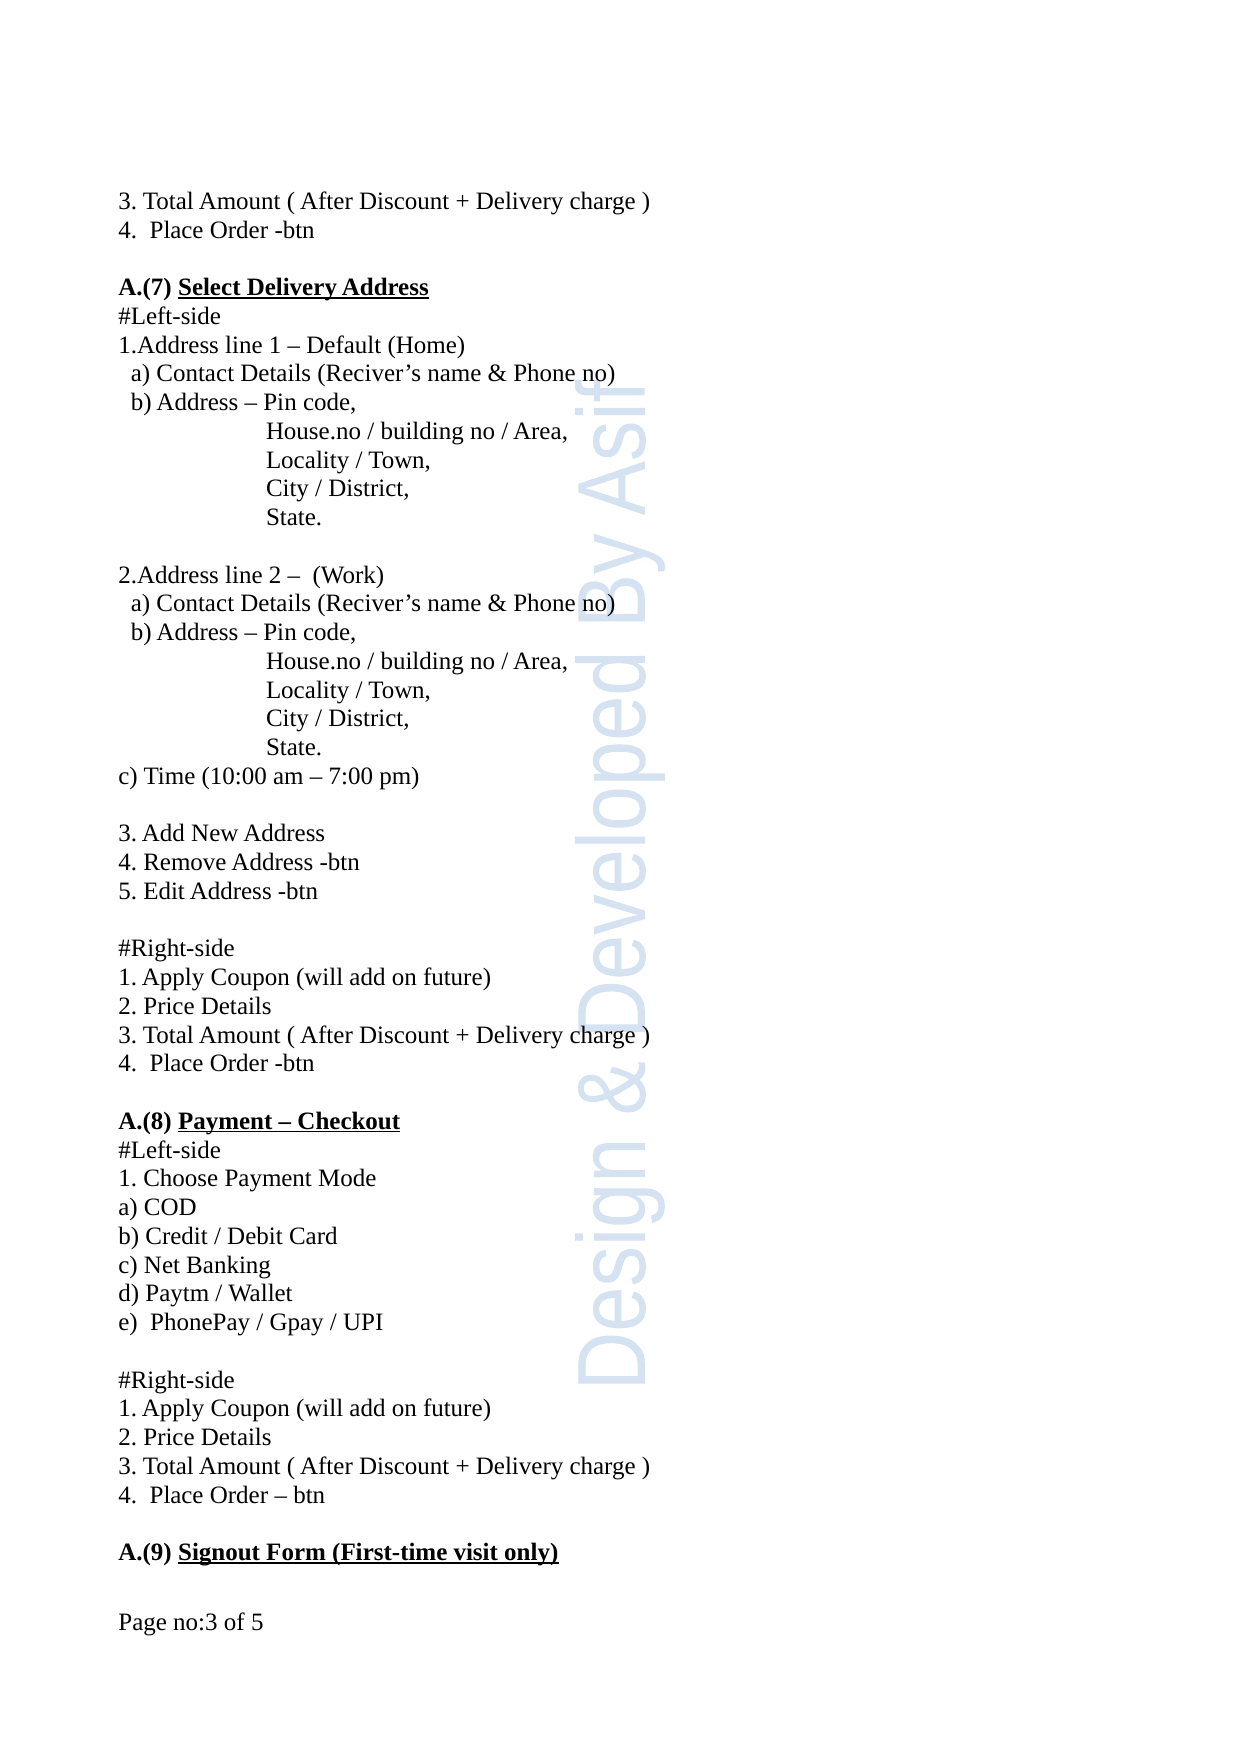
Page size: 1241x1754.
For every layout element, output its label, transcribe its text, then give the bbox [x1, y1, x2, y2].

text e) PhonePay / Gpay / UPI [118, 1307, 1122, 1336]
text b) Credit / Debit Card [118, 1221, 1122, 1250]
text b) Address – Pin code, [118, 617, 1122, 646]
text 5. Edit Address -btn [118, 876, 1122, 905]
text [639, 1250, 1122, 1278]
text House.no / building no / Area, [118, 646, 1122, 675]
text a) Contact Details (Reciver’s name & Phone no) [644, 588, 1122, 617]
text 4. Place Order -btn [118, 215, 1122, 243]
text 2. Price Details [118, 1422, 1122, 1451]
text 1. Choose Payment Mode [118, 1163, 1122, 1192]
text Locality / Town, [118, 675, 1122, 703]
text 3. Total Amount ( After Discount + Delivery charge ) [118, 186, 1122, 215]
text 4. Remove Address -btn [118, 847, 1122, 876]
text b) Address – Pin code, [118, 387, 1122, 416]
text [600, 1250, 622, 1275]
text [639, 1196, 658, 1221]
text 3. Total Amount ( After Discount + Delivery charge ) [118, 1451, 1122, 1480]
text [589, 479, 618, 498]
text a) COD [118, 1192, 599, 1221]
text [659, 1192, 1122, 1221]
text [619, 1256, 639, 1278]
text 3. Add New Address [118, 818, 1122, 847]
text [600, 1196, 638, 1217]
text State. [118, 502, 1122, 531]
text A.(8) Payment – Checkout [118, 1106, 1122, 1135]
text d) Paytm / Wallet [118, 1278, 1122, 1307]
text 3. Total Amount ( After Discount + Delivery charge ) [118, 1020, 1122, 1048]
text [637, 991, 1122, 1020]
text 1.Address line 1 – Default (Home) [118, 330, 1122, 358]
text #Left-side [118, 1135, 1122, 1163]
text #Right-side [118, 933, 1122, 962]
text [586, 992, 637, 1020]
text House.no / building no / Area, [118, 416, 1122, 445]
text 4. Place Order -btn [118, 1048, 1122, 1077]
text City / District, [118, 703, 599, 732]
text [641, 703, 1122, 732]
text 2. Price Details [118, 991, 586, 1020]
text 1. Apply Coupon (will add on future) [118, 1393, 1122, 1422]
text Locality / Town, [118, 445, 1122, 473]
text [622, 703, 639, 730]
text A.(9) Signout Form (First-time visit only) [118, 1537, 1122, 1566]
text [626, 473, 1122, 502]
text a) Contact Details (Reciver’s name & Phone no) [118, 588, 580, 617]
text c) Net Banking [118, 1250, 601, 1278]
text c) Time (10:00 am – 7:00 pm) [118, 761, 1122, 790]
text City / District, [118, 473, 607, 502]
text #Left-side [118, 301, 1122, 330]
text A.(7) Select Delivery Address [118, 272, 1122, 301]
text State. [118, 732, 1122, 761]
text 1. Apply Coupon (will add on future) [118, 962, 1122, 991]
text 4. Place Order – btn [118, 1480, 1122, 1508]
text 2.Address line 2 – (Work) [118, 560, 1122, 588]
text a) Contact Details (Reciver’s name & Phone no) [118, 358, 1122, 387]
text #Right-side [118, 1365, 1122, 1393]
